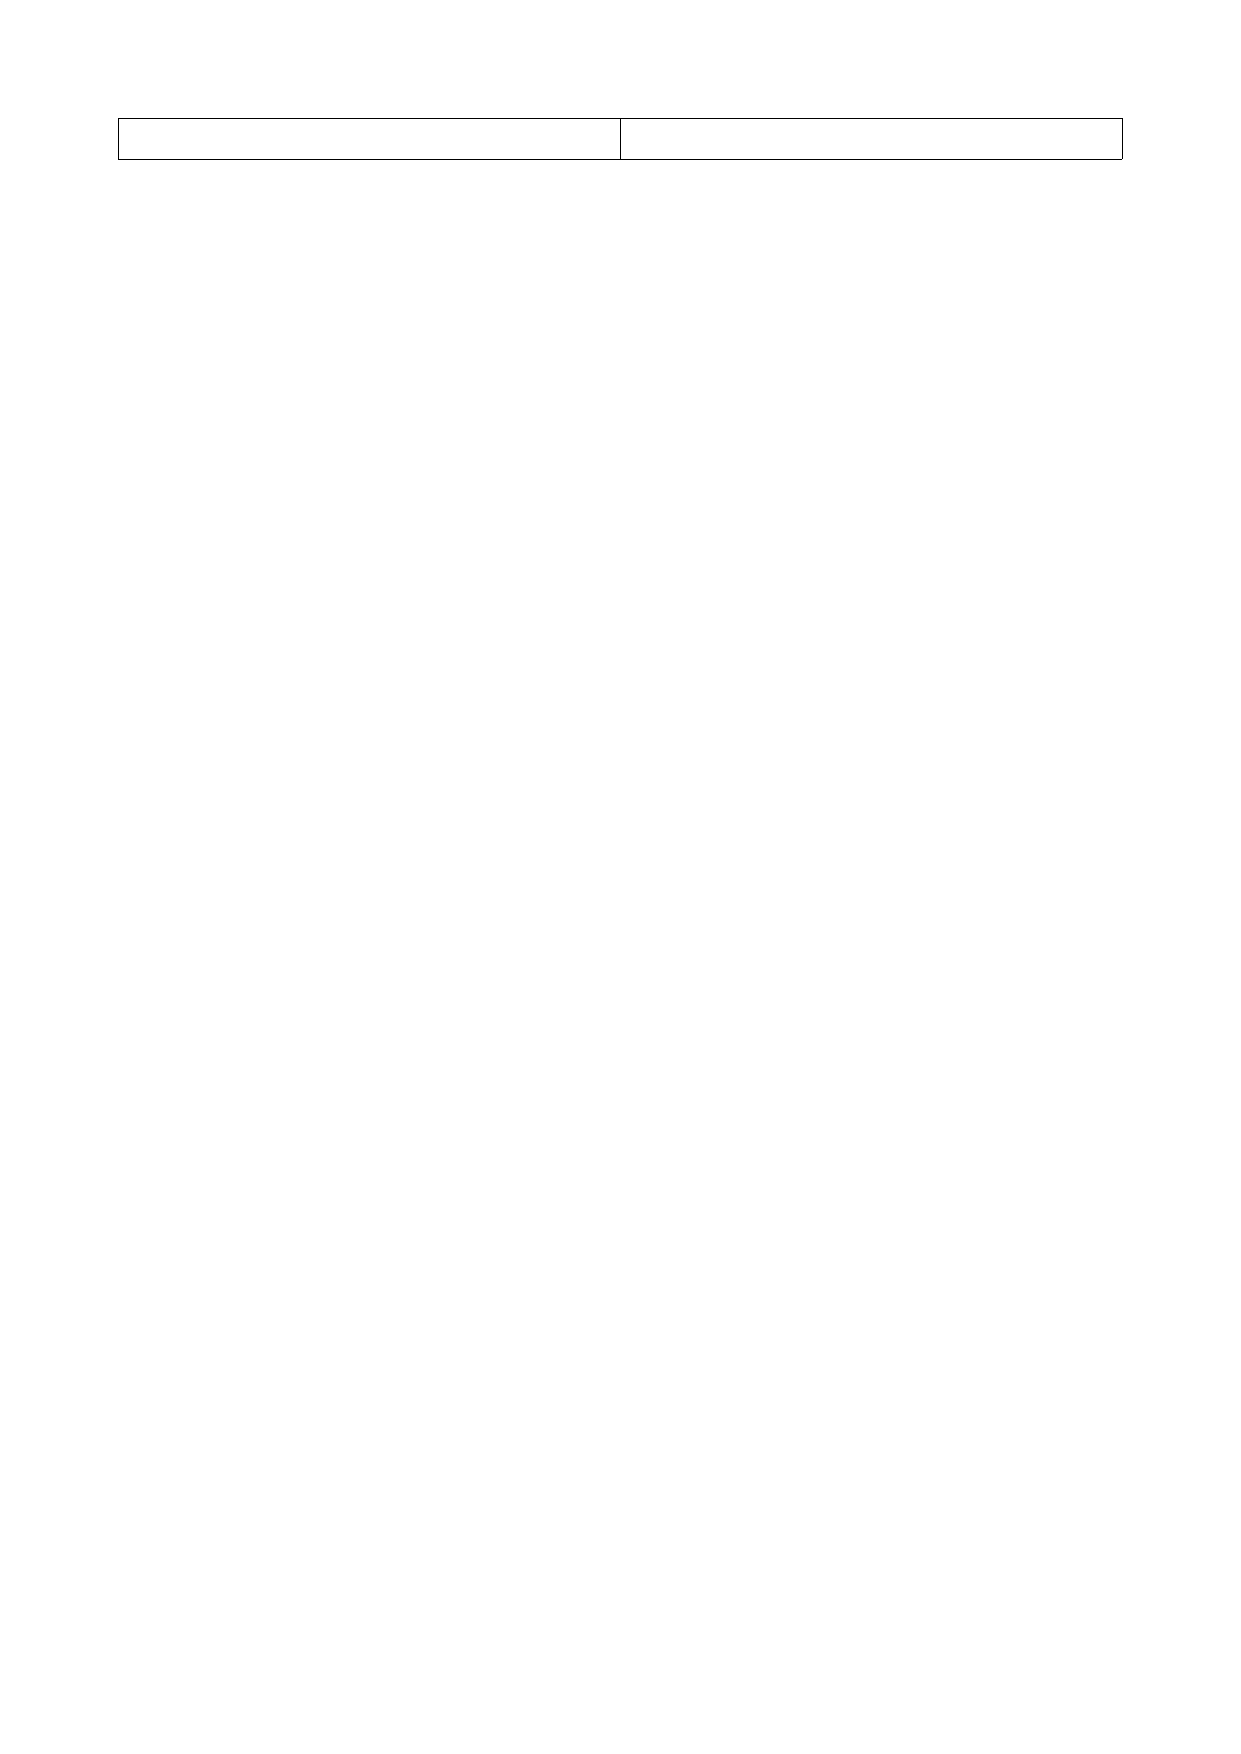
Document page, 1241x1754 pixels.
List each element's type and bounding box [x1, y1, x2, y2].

table_cell [119, 119, 620, 158]
table_cell [621, 119, 1122, 158]
